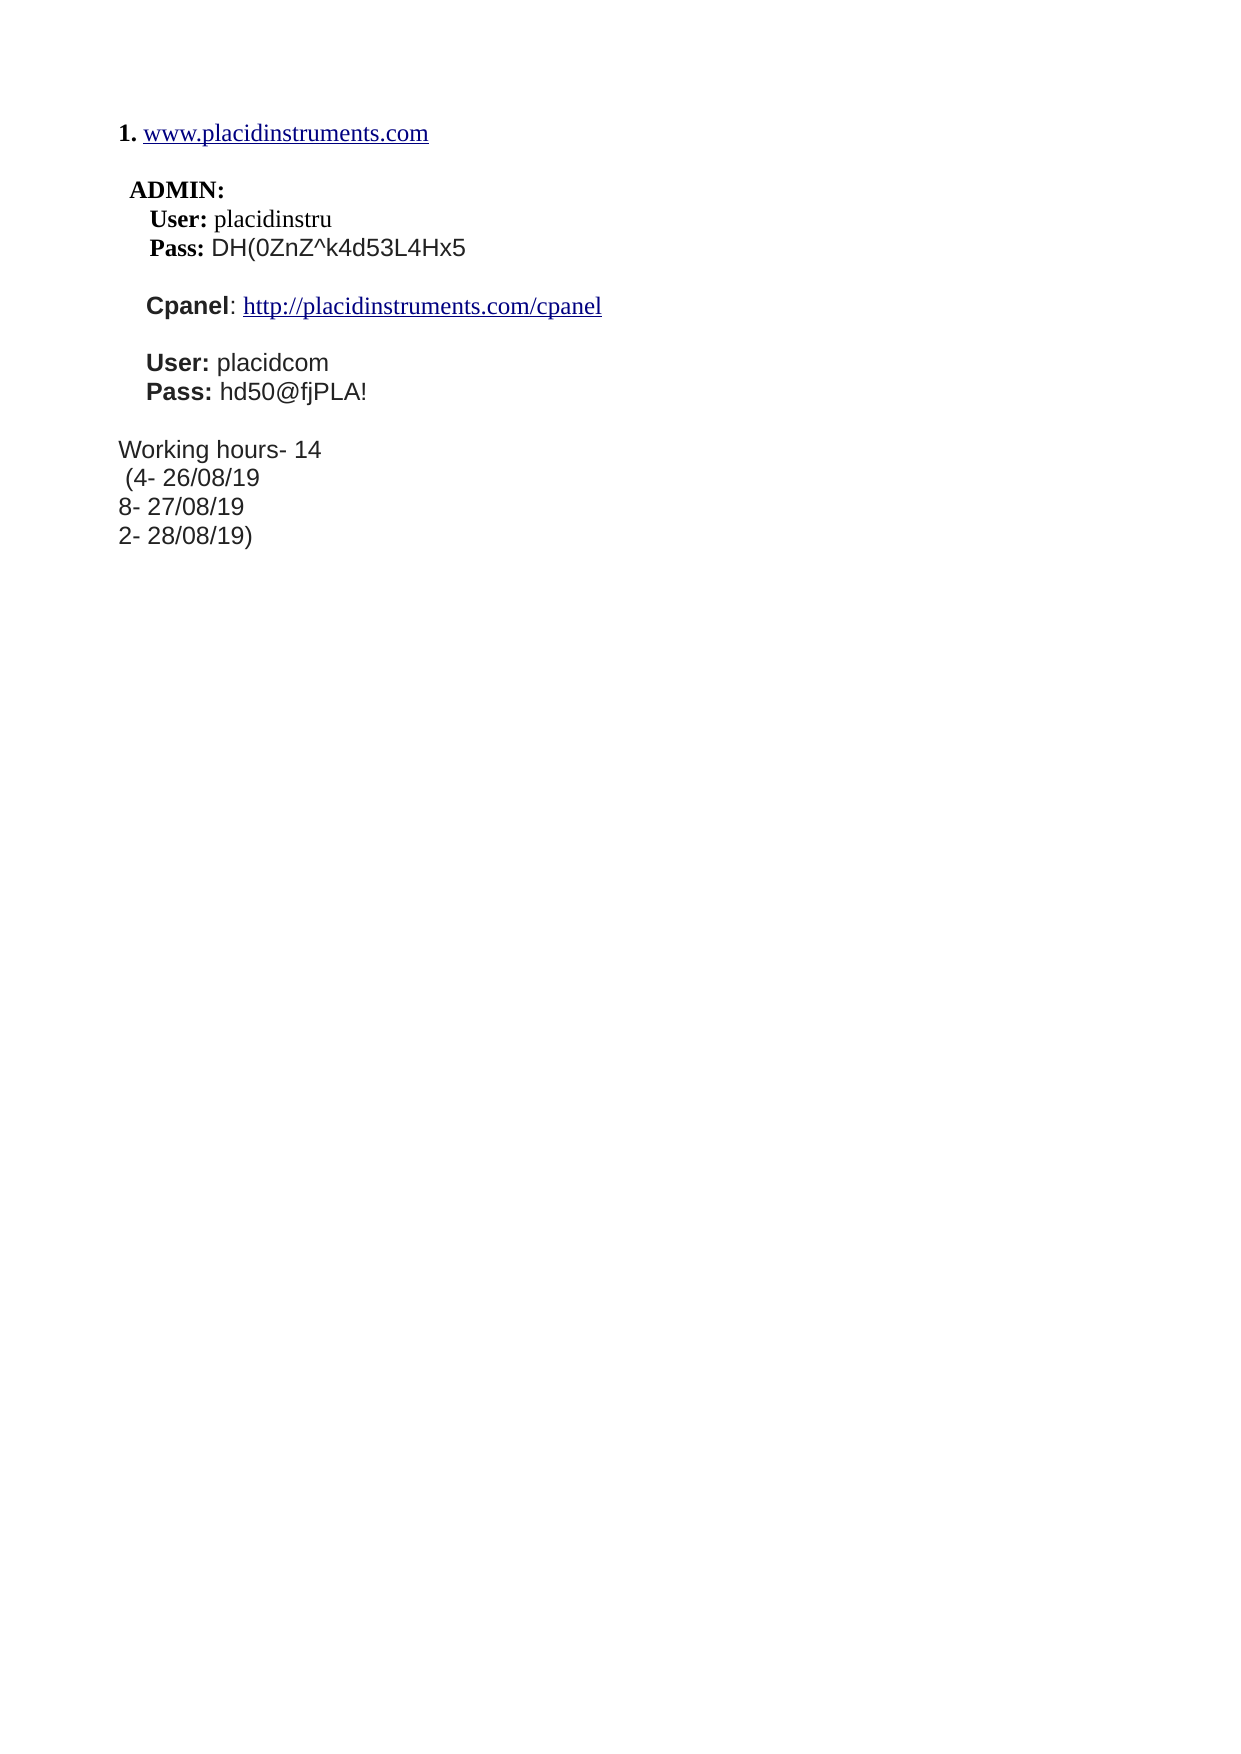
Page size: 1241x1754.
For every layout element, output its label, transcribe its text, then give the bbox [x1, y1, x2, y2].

text 2- 28/08/19) [118, 521, 1122, 549]
text Cpanel: http://placidinstruments.com/cpanel [118, 291, 1122, 319]
text ADMIN: [118, 176, 1122, 204]
text Pass: DH(0ZnZ^k4d53L4Hx5 [118, 233, 1122, 262]
text (4- 26/08/19 [118, 463, 1122, 492]
text User: placidinstru [118, 204, 1122, 233]
text User: placidcom [118, 348, 1122, 377]
text 8- 27/08/19 [118, 492, 1122, 521]
text Pass: hd50@fjPLA! [118, 377, 1122, 406]
text 1. www.placidinstruments.com [118, 118, 1122, 147]
text Working hours- 14 [118, 434, 1122, 463]
